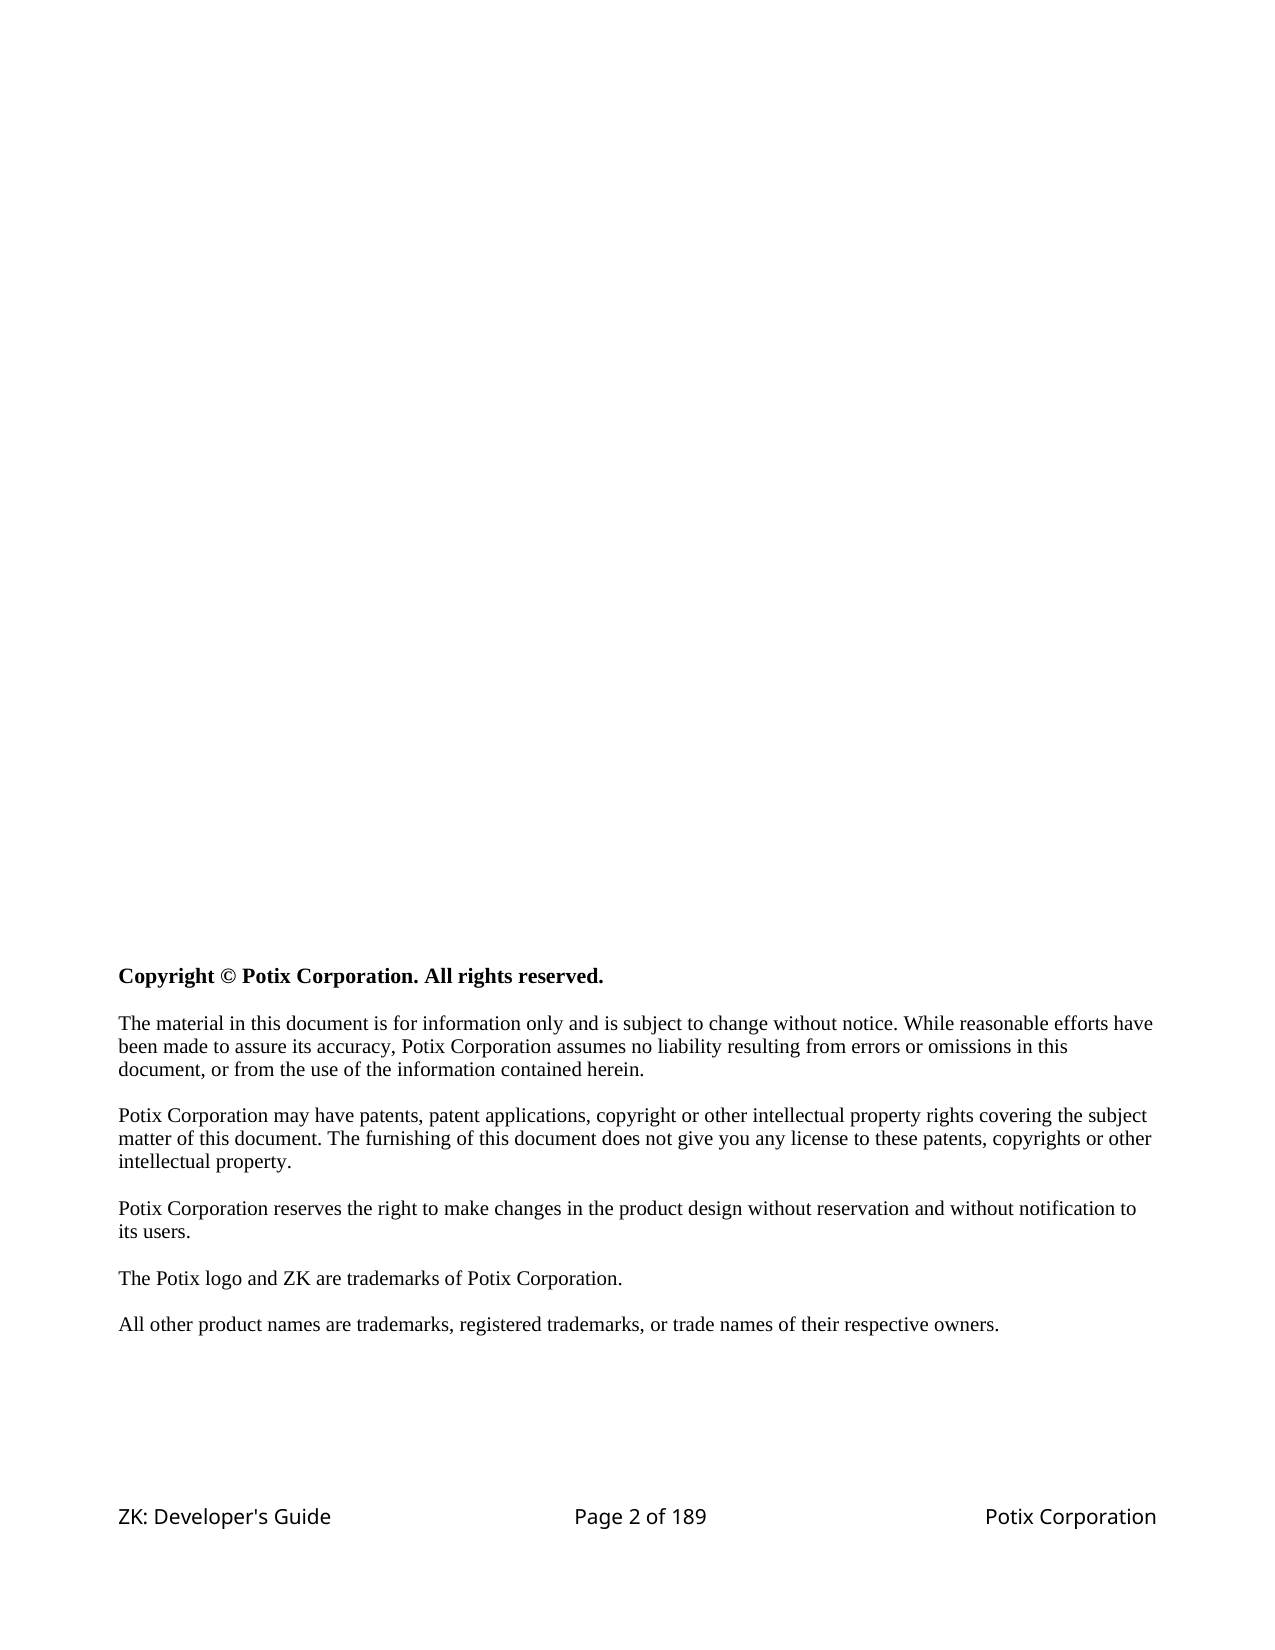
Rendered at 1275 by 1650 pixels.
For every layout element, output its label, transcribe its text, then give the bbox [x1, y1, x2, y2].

text The Potix logo and ZK are trademarks of Potix Corporation. [118, 1267, 1157, 1289]
text Potix Corporation reserves the right to make changes in the product design without reservation and without notification to its users. [118, 1197, 1157, 1243]
text Copyright © Potix Corporation. All rights reserved. [118, 963, 1157, 988]
text The material in this document is for information only and is subject to change without notice. While reasonable efforts have been made to assure its accuracy, Potix Corporation assumes no liability resulting from errors or omissions in this document, or from the use of the information contained herein. [118, 1011, 1157, 1081]
text Potix Corporation may have patents, patent applications, copyright or other intellectual property rights covering the subject matter of this document. The furnishing of this document does not give you any license to these patents, copyrights or other intellectual property. [118, 1104, 1157, 1173]
text All other product names are trademarks, registered trademarks, or trade names of their respective owners. [118, 1313, 1157, 1336]
